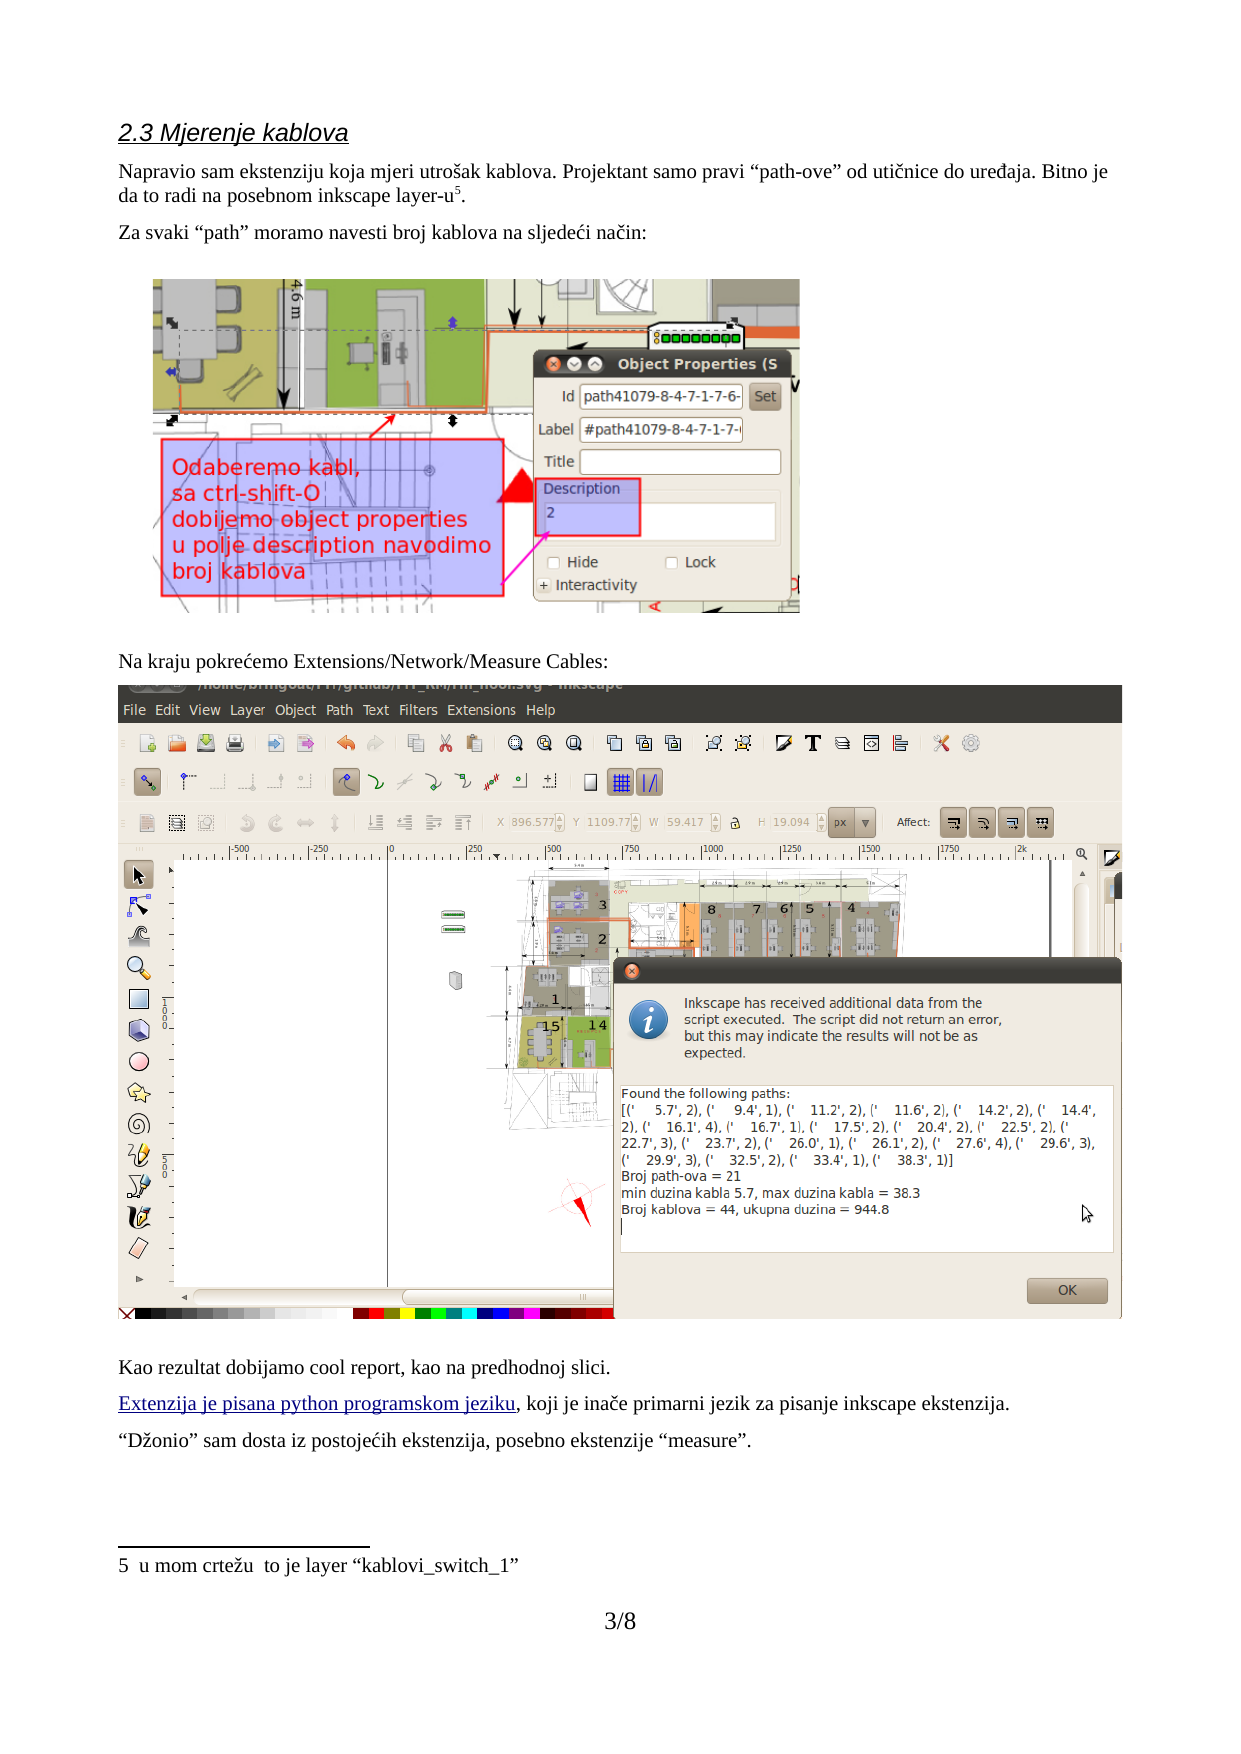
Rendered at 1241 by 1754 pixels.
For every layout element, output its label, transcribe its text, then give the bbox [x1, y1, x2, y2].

text Napravio sam ekstenziju koja mjeri utrošak kablova. Projektant samo pravi “path-ove” od utičnice do uređaja. Bitno je da to radi na posebnom inkscape layer-u. [118, 159, 1122, 207]
subtitle 2.3 Mjerenje kablova [118, 118, 1122, 147]
text “Džonio” sam dosta iz postojećih ekstenzija, posebno ekstenzije “measure”. [118, 1428, 1122, 1452]
text u mom crtežu to je layer “kablovi_switch_1” [118, 1553, 1122, 1577]
picture [118, 685, 1123, 1319]
text Extenzija je pisana python programskom jeziku, koji je inače primarni jezik za pisanje inkscape ekstenzija. [118, 1391, 1122, 1415]
text Za svaki “path” moramo navesti broj kablova na sljedeći način: [118, 220, 1122, 244]
text Kao rezultat dobijamo cool report, kao na predhodnoj slici. [118, 1355, 1122, 1379]
picture [152, 279, 800, 613]
text Na kraju pokrećemo Extensions/Network/Measure Cables: [118, 649, 1122, 673]
